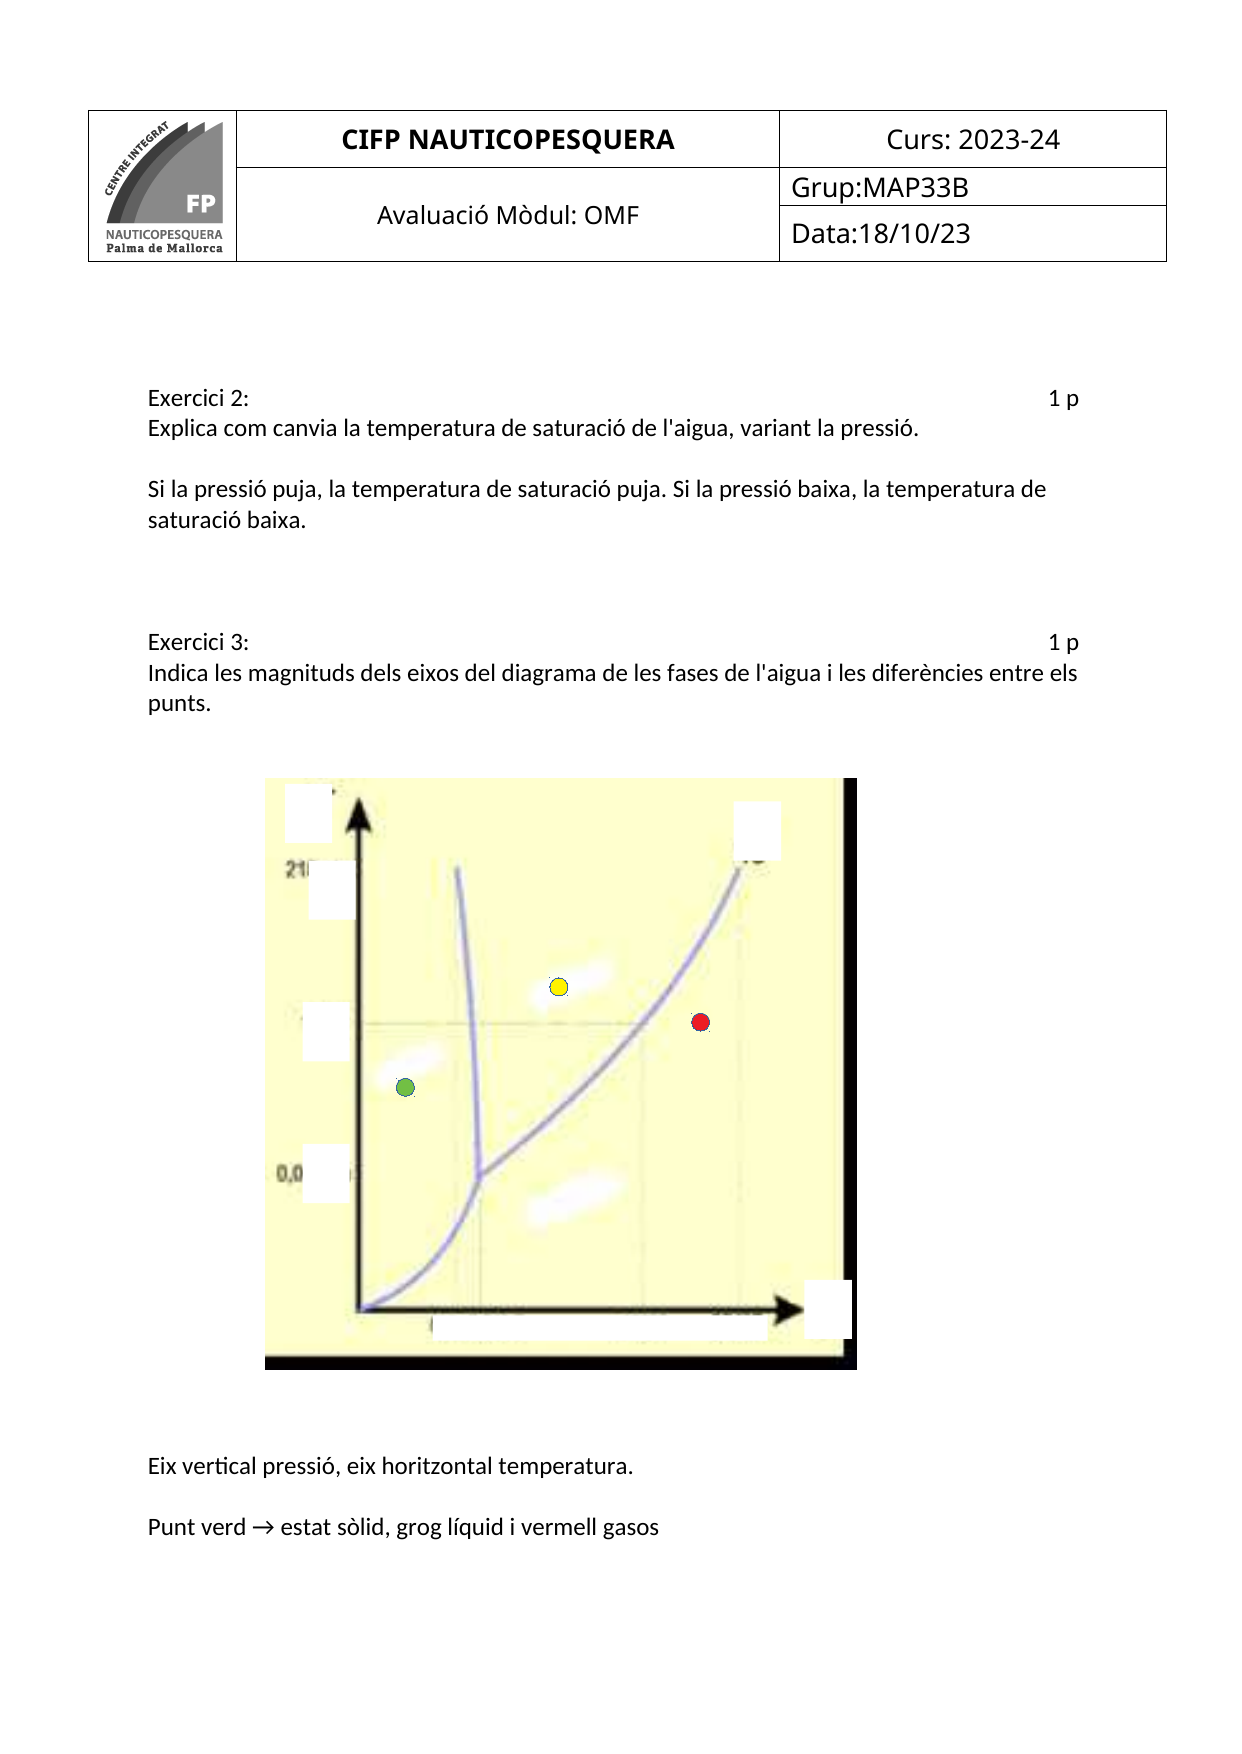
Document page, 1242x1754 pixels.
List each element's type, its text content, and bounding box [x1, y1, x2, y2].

text Punt verd → estat sòlid, grog líquid i vermell gasos [148, 1511, 1094, 1542]
text Exercici 3: 1 p [148, 626, 1094, 657]
text Indica les magnituds dels eixos del diagrama de les fases de l'aigua i les diferències entre els punts. [148, 657, 1094, 718]
text Explica com canvia la temperatura de saturació de l'aigua, variant la pressió. [148, 412, 1094, 443]
picture [265, 778, 857, 1370]
text Eix vertical pressió, eix horitzontal temperatura. [148, 1450, 1094, 1481]
picture [100, 111, 229, 260]
text Si la pressió puja, la temperatura de saturació puja. Si la pressió baixa, la temperatura de saturació baixa. [148, 473, 1094, 534]
text Exercici 2: 1 p [148, 382, 1094, 412]
